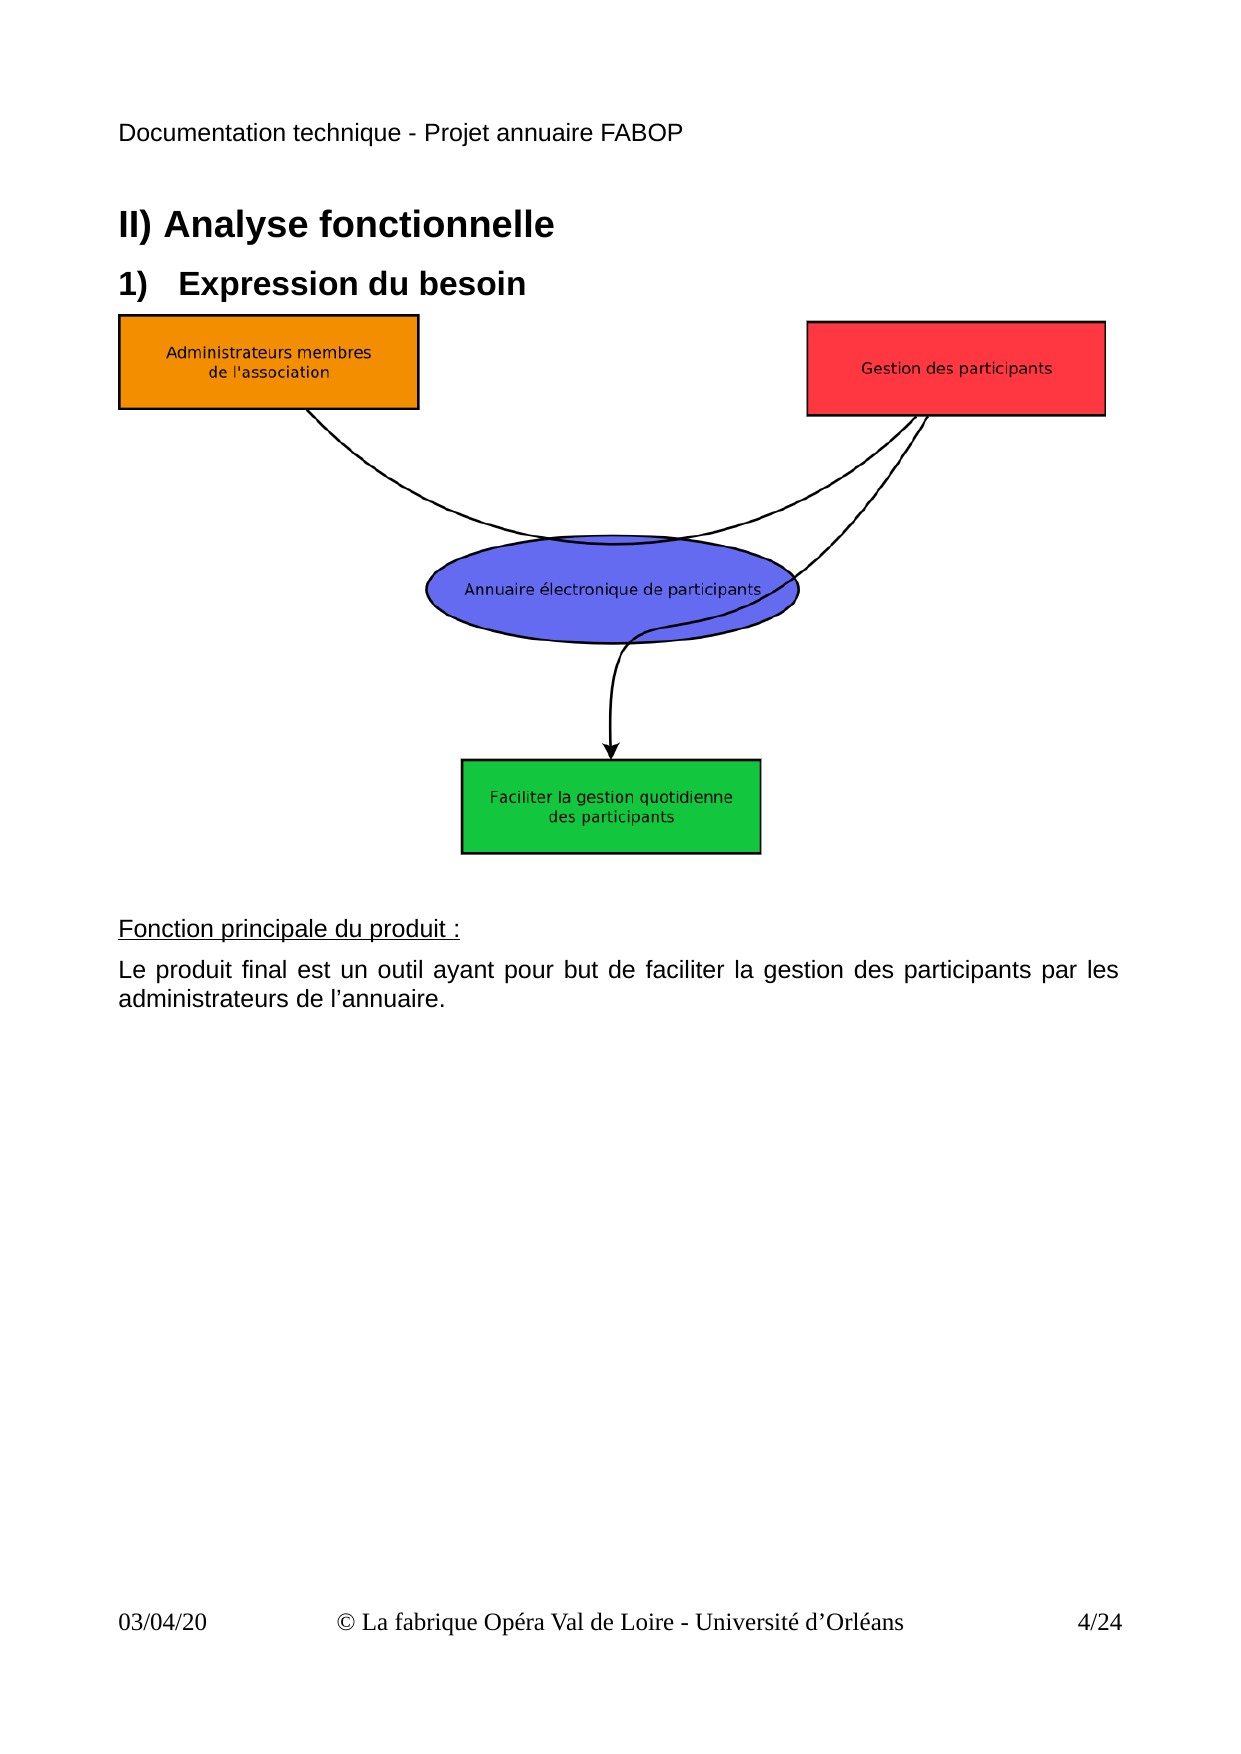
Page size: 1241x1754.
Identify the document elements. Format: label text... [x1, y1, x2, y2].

subtitle Expression du besoin [118, 263, 1122, 302]
picture [118, 314, 1123, 873]
subtitle Analyse fonctionnelle [118, 201, 1122, 245]
text Fonction principale du produit : [118, 914, 1122, 943]
text Le produit final est un outil ayant pour but de faciliter la gestion des participants par les administrateurs de l’annuaire. [118, 956, 1122, 1013]
